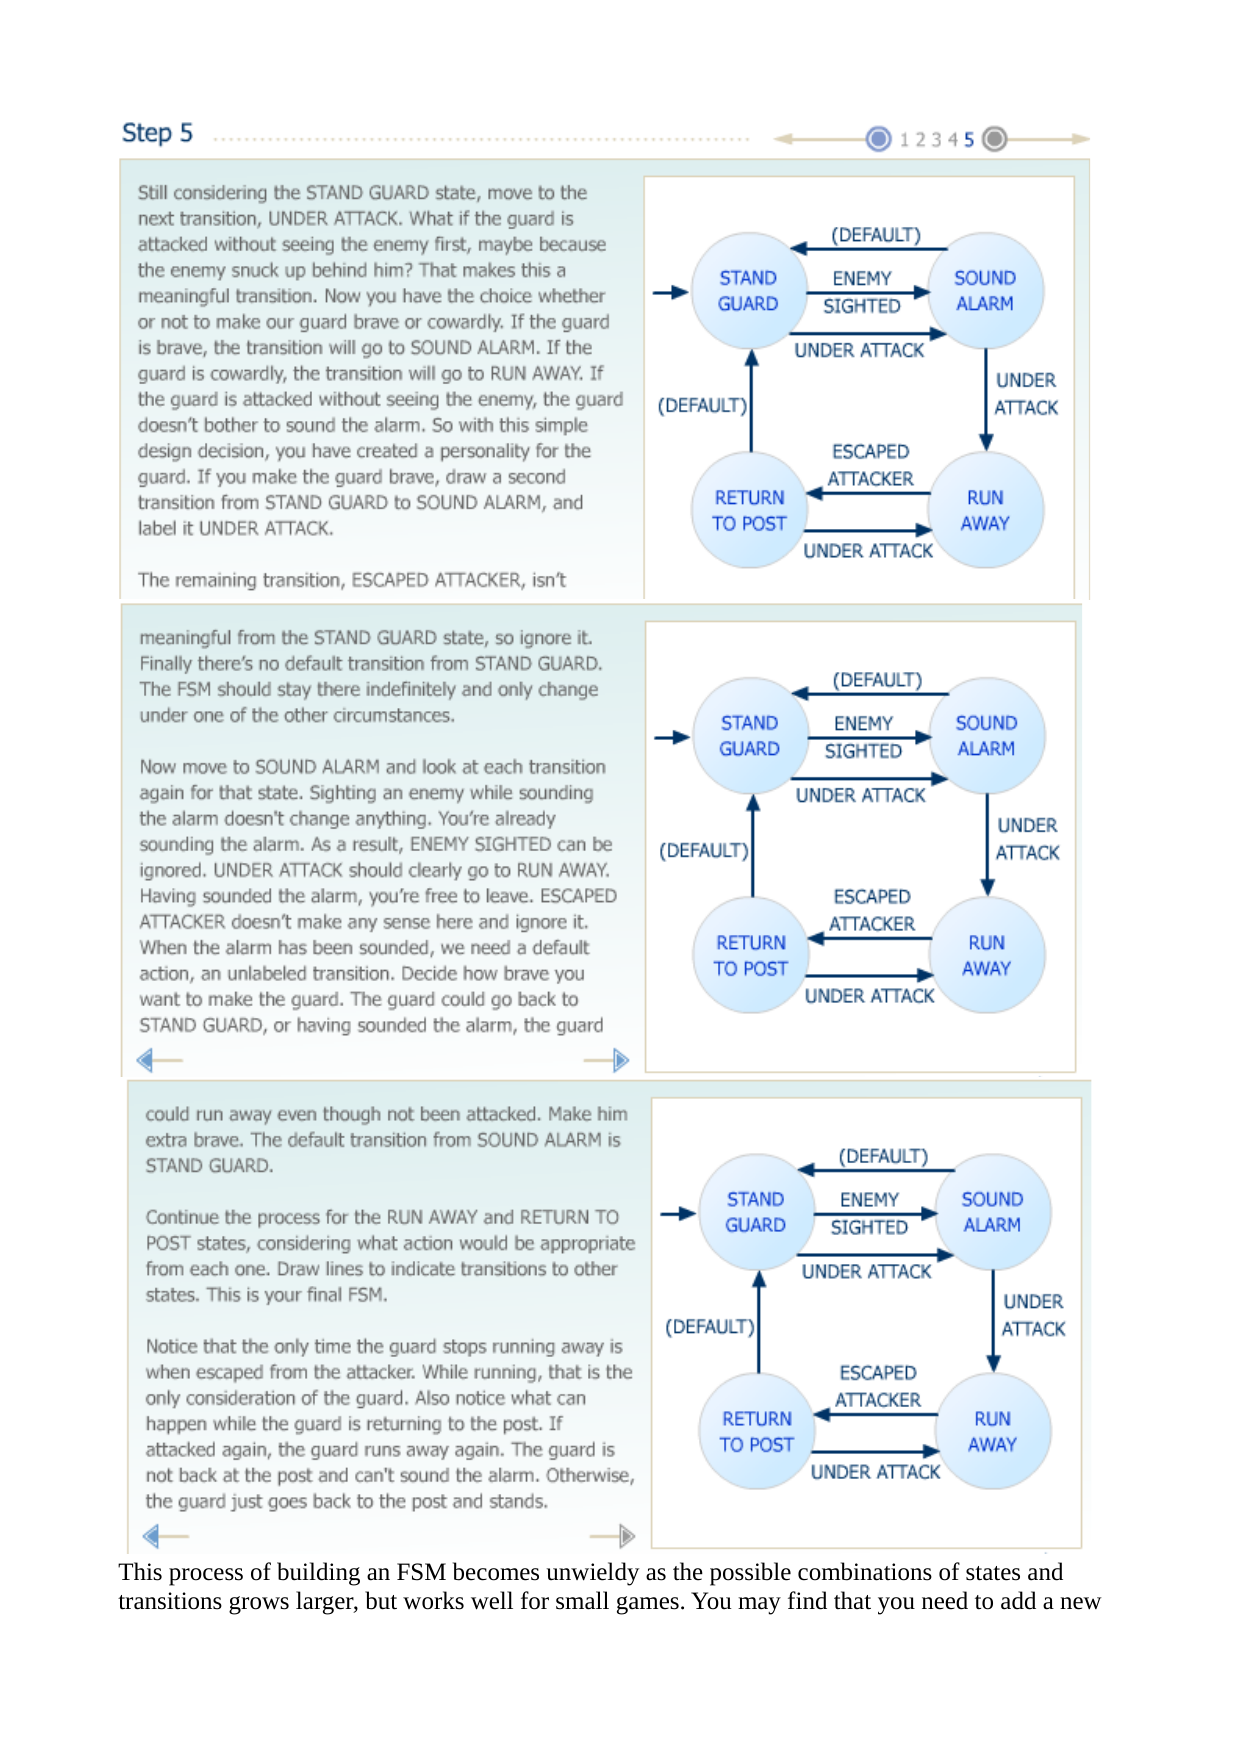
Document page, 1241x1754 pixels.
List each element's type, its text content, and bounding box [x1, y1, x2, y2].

picture [118, 118, 1092, 1554]
text This process of building an FSM becomes unwieldy as the possible combinations of states and transitions grows larger, but works well for small games. You may find that you need to add a new [118, 1557, 1122, 1614]
